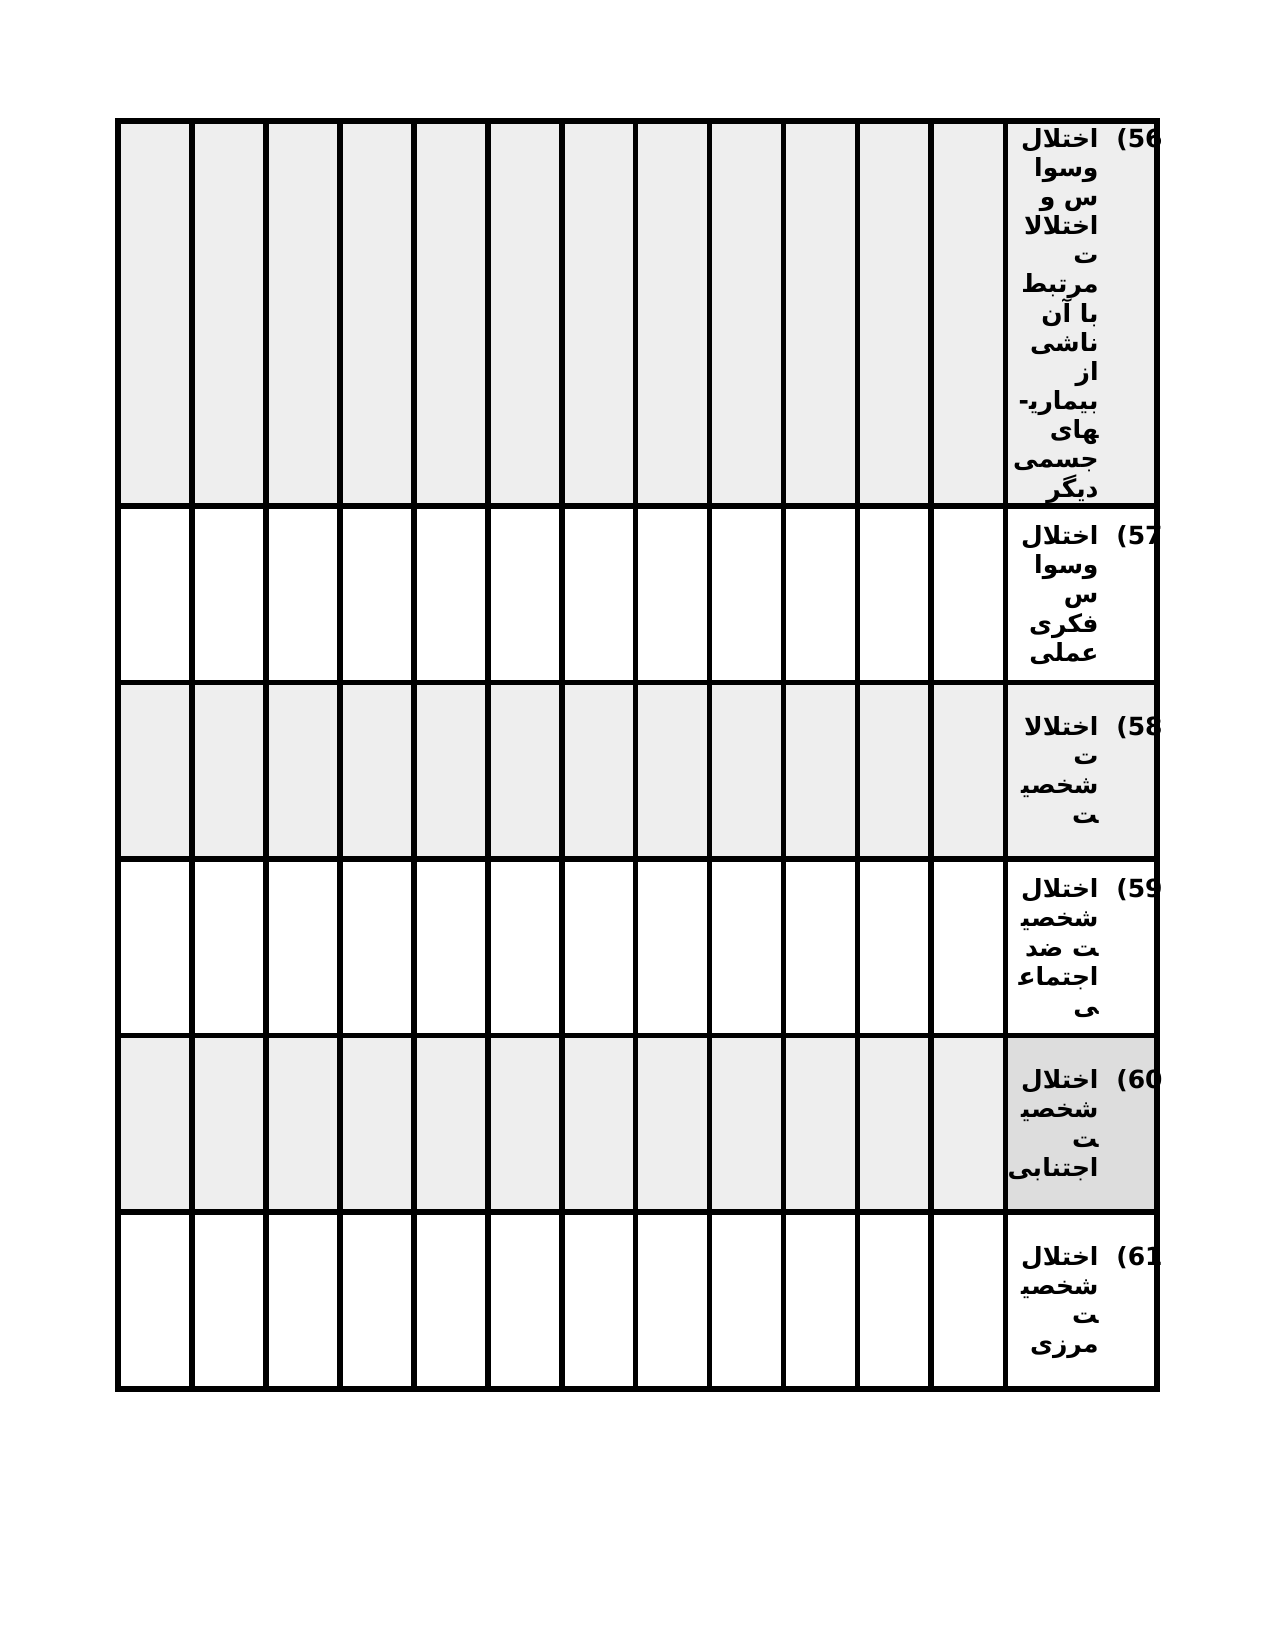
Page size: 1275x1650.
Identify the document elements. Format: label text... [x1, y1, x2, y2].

table_cell [491, 862, 559, 1033]
table_cell [269, 1215, 337, 1386]
table_cell [786, 1038, 855, 1209]
table_cell [786, 124, 855, 503]
table_cell [491, 1215, 559, 1386]
table_cell [343, 1215, 411, 1386]
table_cell [638, 1215, 707, 1386]
table_cell اختلال وسواس و اختلالات مرتبط با آن ناشی از بیماری­های جسمی دیگر [1008, 124, 1154, 503]
table_cell [491, 124, 559, 503]
table_cell [195, 509, 263, 679]
table_cell [417, 862, 485, 1033]
table_cell [638, 509, 707, 679]
table_cell [417, 124, 485, 503]
table_cell [712, 685, 781, 856]
table_cell [934, 685, 1003, 856]
table_cell [712, 1215, 781, 1386]
table_cell [269, 685, 337, 856]
table_cell [934, 124, 1003, 503]
table_cell [786, 509, 855, 679]
table_cell [712, 509, 781, 679]
table_cell [491, 1038, 559, 1209]
table_cell [491, 685, 559, 856]
table_cell [565, 862, 633, 1033]
table_cell [934, 1215, 1003, 1386]
table_cell [121, 1038, 189, 1209]
table_cell [712, 1038, 781, 1209]
table_cell [934, 509, 1003, 679]
table_cell [934, 1038, 1003, 1209]
table_cell اختلال شخصیت ضد اجتماعی [1008, 862, 1154, 1033]
table_cell [121, 862, 189, 1033]
table_cell [565, 509, 633, 679]
table_cell [195, 862, 263, 1033]
table_cell [269, 862, 337, 1033]
table_cell [195, 1215, 263, 1386]
table_cell [343, 124, 411, 503]
table_cell [565, 1038, 633, 1209]
table_cell [195, 124, 263, 503]
table_cell [638, 862, 707, 1033]
table_cell [786, 1215, 855, 1386]
table_cell [343, 685, 411, 856]
table_cell [121, 685, 189, 856]
table_cell [565, 685, 633, 856]
table_cell [638, 685, 707, 856]
table_cell [638, 1038, 707, 1209]
table_cell اختلال شخصیت اجتنابی [1008, 1038, 1154, 1209]
table_cell [195, 1038, 263, 1209]
table_cell [860, 862, 928, 1033]
table_cell [269, 1038, 337, 1209]
table_cell [860, 509, 928, 679]
table_cell [860, 1215, 928, 1386]
table_cell [565, 124, 633, 503]
table_cell [491, 509, 559, 679]
table_cell [860, 1038, 928, 1209]
table_cell [712, 862, 781, 1033]
table_cell [786, 862, 855, 1033]
table_cell [121, 509, 189, 679]
table_cell [417, 685, 485, 856]
table_cell [343, 509, 411, 679]
table_cell [417, 1038, 485, 1209]
table_cell [269, 509, 337, 679]
table_cell [417, 1215, 485, 1386]
table_cell [343, 862, 411, 1033]
table_cell اختلالات شخصیت [1008, 685, 1154, 856]
table_cell [565, 1215, 633, 1386]
table_cell [638, 124, 707, 503]
table_cell [343, 1038, 411, 1209]
table_cell [417, 509, 485, 679]
table_cell اختلال شخصیت مرزی [1008, 1215, 1154, 1386]
table_cell [786, 685, 855, 856]
table_cell [934, 862, 1003, 1033]
table_cell [195, 685, 263, 856]
table_cell [860, 685, 928, 856]
table_cell [121, 1215, 189, 1386]
table_cell اختلال وسواس فکری عملی [1008, 509, 1154, 679]
table_cell [269, 124, 337, 503]
table_cell [712, 124, 781, 503]
table_cell [860, 124, 928, 503]
table_cell [121, 124, 189, 503]
